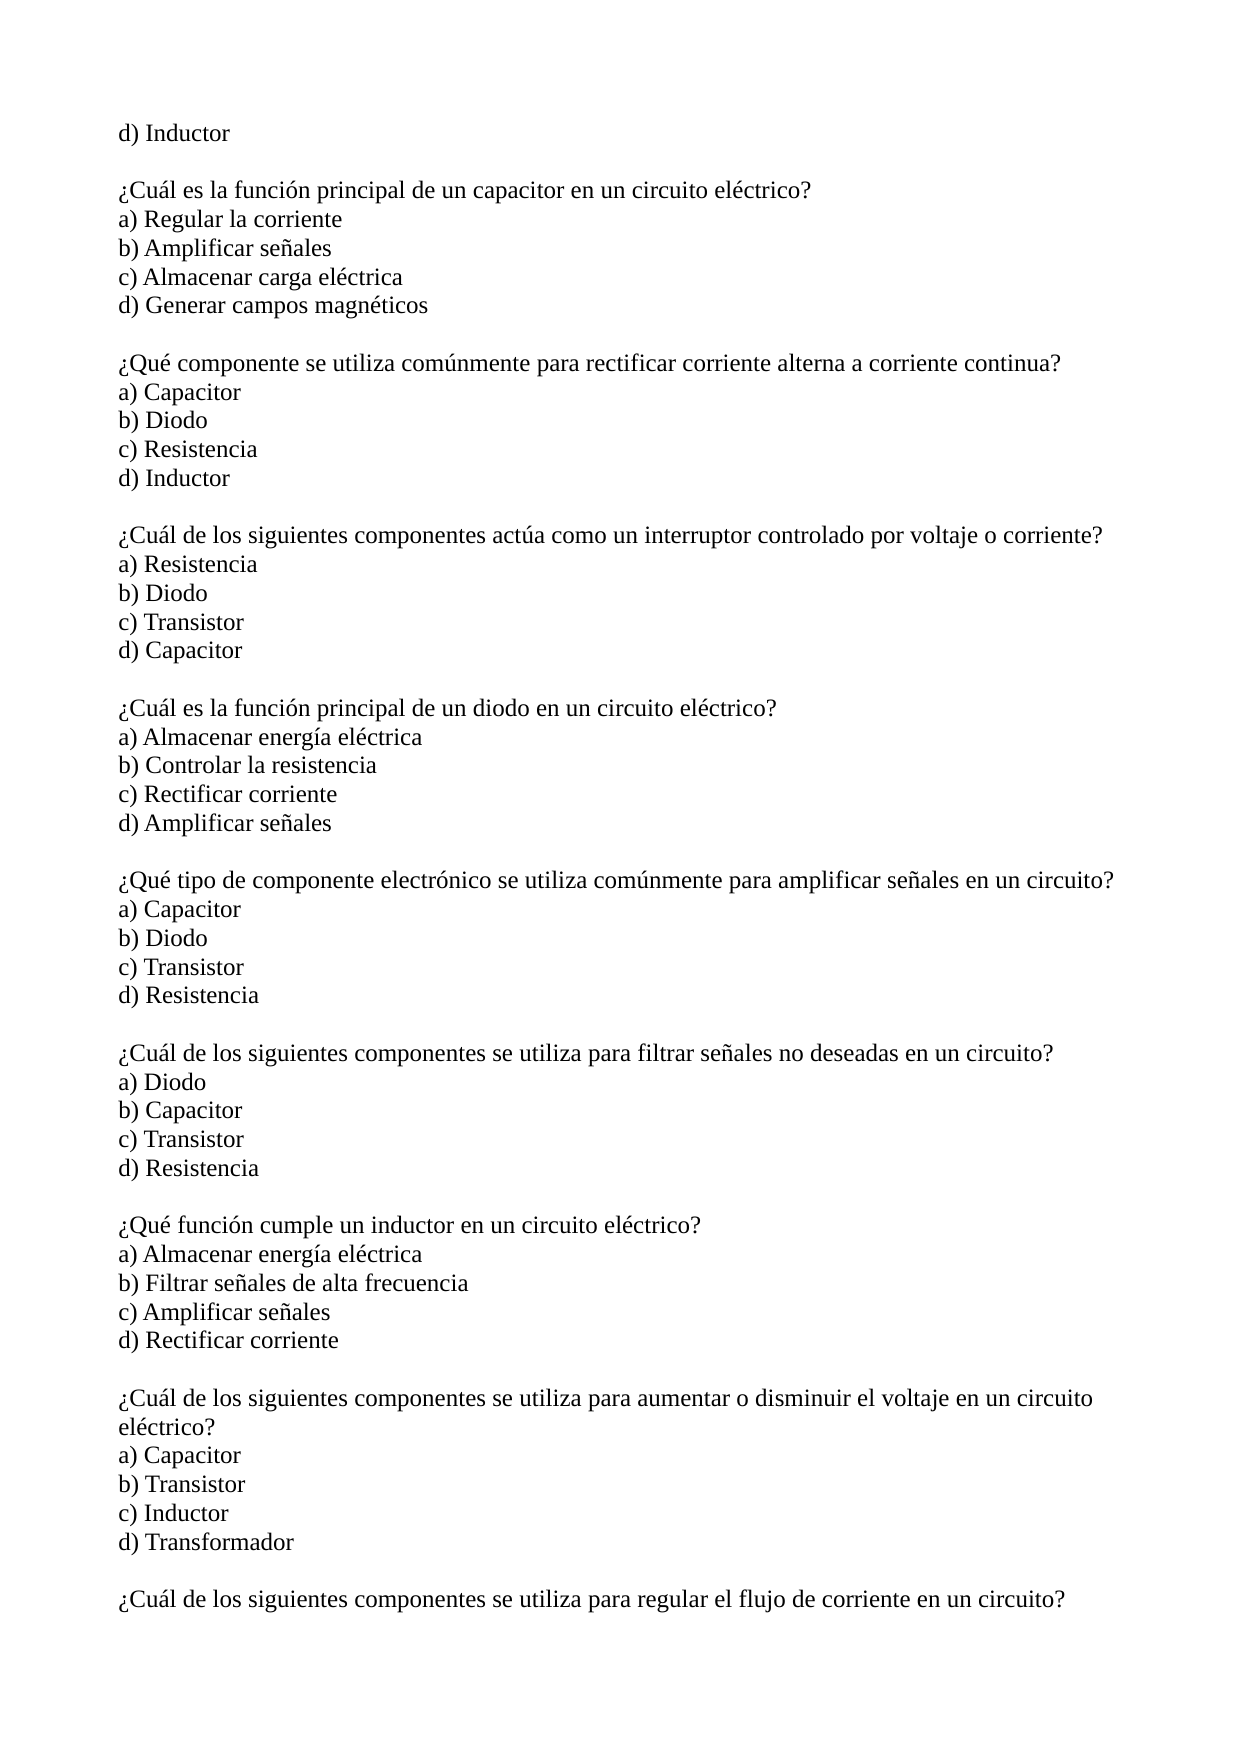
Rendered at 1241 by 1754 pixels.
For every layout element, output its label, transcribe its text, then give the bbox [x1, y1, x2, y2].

text d) Amplificar señales [118, 808, 1122, 837]
text a) Diodo [118, 1067, 1122, 1096]
text c) Transistor [118, 1124, 1122, 1153]
text ¿Cuál es la función principal de un capacitor en un circuito eléctrico? [118, 176, 1122, 204]
text b) Transistor [118, 1469, 1122, 1498]
text c) Transistor [118, 952, 1122, 981]
text b) Capacitor [118, 1096, 1122, 1124]
text c) Amplificar señales [118, 1297, 1122, 1326]
text b) Filtrar señales de alta frecuencia [118, 1268, 1122, 1297]
text b) Amplificar señales [118, 233, 1122, 262]
text c) Transistor [118, 607, 1122, 636]
text a) Capacitor [118, 1441, 1122, 1469]
text d) Inductor [118, 463, 1122, 492]
text b) Diodo [118, 923, 1122, 952]
text b) Controlar la resistencia [118, 751, 1122, 779]
text d) Resistencia [118, 1153, 1122, 1182]
text b) Diodo [118, 406, 1122, 434]
text d) Capacitor [118, 636, 1122, 664]
text d) Resistencia [118, 981, 1122, 1009]
text a) Almacenar energía eléctrica [118, 722, 1122, 751]
text ¿Qué componente se utiliza comúnmente para rectificar corriente alterna a corriente continua? [118, 348, 1122, 377]
text a) Resistencia [118, 549, 1122, 578]
text ¿Cuál es la función principal de un diodo en un circuito eléctrico? [118, 693, 1122, 722]
text ¿Qué función cumple un inductor en un circuito eléctrico? [118, 1211, 1122, 1239]
text c) Resistencia [118, 434, 1122, 463]
text a) Capacitor [118, 377, 1122, 406]
text d) Inductor [118, 118, 1122, 147]
text ¿Cuál de los siguientes componentes se utiliza para aumentar o disminuir el voltaje en un circuito eléctrico? [118, 1383, 1122, 1441]
text c) Inductor [118, 1498, 1122, 1527]
text d) Generar campos magnéticos [118, 291, 1122, 319]
text ¿Cuál de los siguientes componentes se utiliza para filtrar señales no deseadas en un circuito? [118, 1038, 1122, 1067]
text b) Diodo [118, 578, 1122, 607]
text a) Regular la corriente [118, 204, 1122, 233]
text ¿Qué tipo de componente electrónico se utiliza comúnmente para amplificar señales en un circuito? [118, 866, 1122, 894]
text c) Rectificar corriente [118, 779, 1122, 808]
text a) Almacenar energía eléctrica [118, 1239, 1122, 1268]
text d) Transformador [118, 1527, 1122, 1556]
text ¿Cuál de los siguientes componentes actúa como un interruptor controlado por voltaje o corriente? [118, 521, 1122, 549]
text c) Almacenar carga eléctrica [118, 262, 1122, 291]
text d) Rectificar corriente [118, 1326, 1122, 1354]
text a) Capacitor [118, 894, 1122, 923]
text ¿Cuál de los siguientes componentes se utiliza para regular el flujo de corriente en un circuito? [118, 1584, 1122, 1613]
